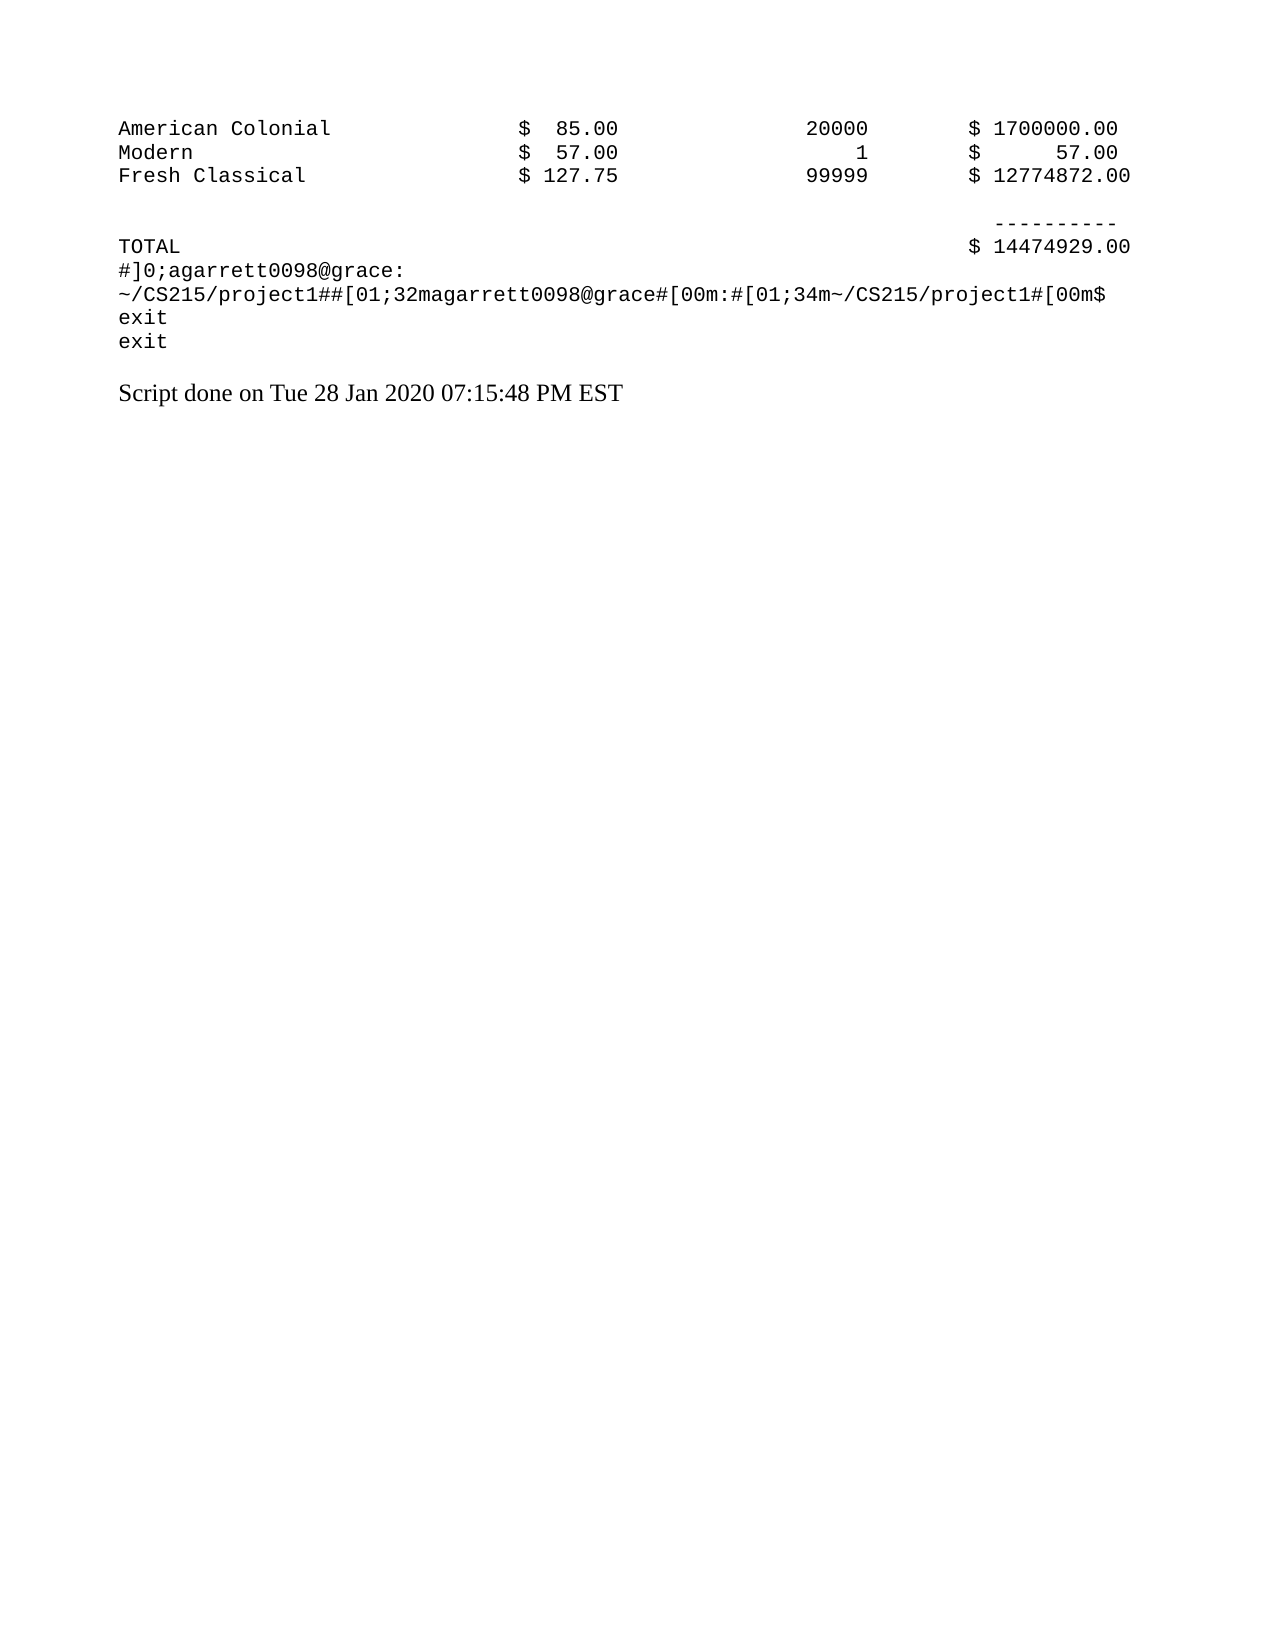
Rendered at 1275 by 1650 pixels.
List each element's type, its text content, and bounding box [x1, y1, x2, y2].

text American Colonial $ 85.00 20000 $ 1700000.00 [118, 118, 1157, 142]
text TOTAL $ 14474929.00 [118, 236, 1157, 260]
text #]0;agarrett0098@grace: ~/CS215/project1##[01;32magarrett0098@grace#[00m:#[01;34m~/CS215/project1#[00m$ exit [118, 260, 1157, 331]
text exit [118, 331, 1157, 354]
text Fresh Classical $ 127.75 99999 $ 12774872.00 [118, 165, 1157, 189]
text Script done on Tue 28 Jan 2020 07:15:48 PM EST [118, 378, 1157, 407]
text ---------- [118, 213, 1157, 236]
text Modern $ 57.00 1 $ 57.00 [118, 142, 1157, 165]
